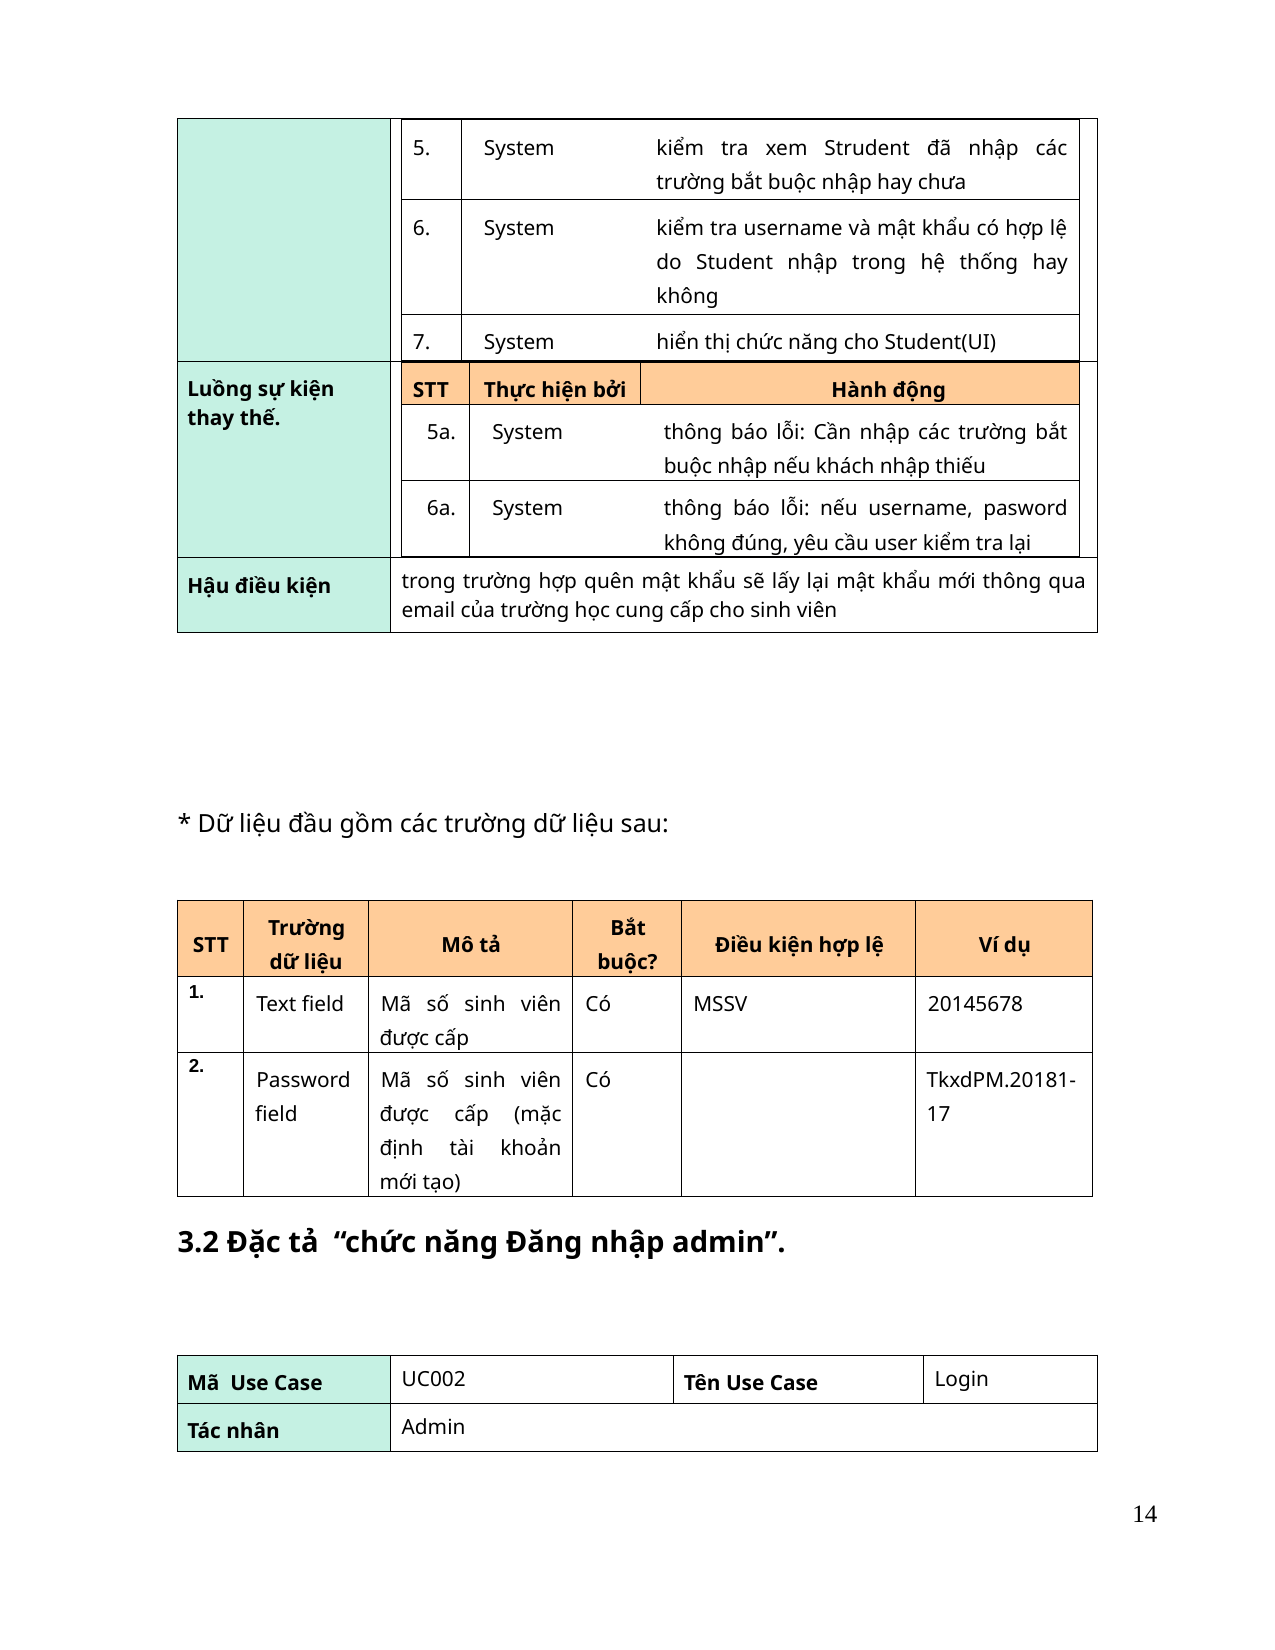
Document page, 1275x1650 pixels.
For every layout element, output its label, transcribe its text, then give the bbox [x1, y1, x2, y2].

table_cell 20145678 [916, 977, 1092, 1052]
table_cell Luồng sự kiện thay thế. [178, 362, 390, 557]
table_cell [178, 1053, 243, 1196]
table_header Mã Use Case [178, 1356, 390, 1403]
table_cell [402, 120, 461, 199]
table_cell trong trường hợp quên mật khẩu sẽ lấy lại mật khẩu mới thông qua email của trường học cung cấp cho sinh viên [391, 558, 1097, 632]
table_cell thông báo lỗi: Cần nhập các trường bắt buộc nhập nếu khách nhập thiếu [641, 405, 1079, 480]
table_cell System [462, 200, 634, 314]
table_cell 5a. [402, 405, 469, 480]
table_cell [402, 200, 461, 314]
table_cell Có [573, 1053, 681, 1196]
table_cell hiển thị chức năng cho Student(UI) [634, 315, 1079, 360]
table_cell [178, 119, 390, 361]
table_cell [391, 362, 401, 557]
table_header UC002 [391, 1356, 673, 1403]
table_cell Admin [391, 1404, 1097, 1451]
table_cell Mã số sinh viên được cấp (mặc định tài khoản mới tạo) [369, 1053, 572, 1196]
table_cell System [470, 405, 641, 480]
table_cell [402, 315, 461, 360]
table_cell 6a. [402, 481, 469, 556]
table_cell [1080, 362, 1097, 557]
table_header Điều kiện hợp lệ [682, 901, 915, 976]
table_header STT [178, 901, 243, 976]
table_cell kiểm tra xem Strudent đã nhập các trường bắt buộc nhập hay chưa [634, 120, 1079, 199]
table_header Login [924, 1356, 1097, 1403]
table_cell System [462, 315, 634, 360]
table_cell System [462, 120, 634, 199]
table_cell [391, 119, 401, 361]
text * Dữ liệu đầu gồm các trường dữ liệu sau: [177, 805, 1157, 839]
table_cell thông báo lỗi: nếu username, pasword không đúng, yêu cầu user kiểm tra lại [641, 481, 1079, 556]
table_cell [178, 977, 243, 1052]
table_cell Password field [244, 1053, 368, 1196]
table_header Ví dụ [916, 901, 1092, 976]
table_cell Text field [244, 977, 368, 1052]
table_header Trường dữ liệu [244, 901, 368, 976]
table_cell [682, 1053, 915, 1196]
table_header Tên Use Case [674, 1356, 923, 1403]
table_header Thực hiện bởi [470, 363, 640, 404]
table_cell Mã số sinh viên được cấp [369, 977, 572, 1052]
table_cell MSSV [682, 977, 915, 1052]
table_header Hành động [641, 363, 1079, 404]
table_cell Tác nhân [178, 1404, 390, 1451]
table_header STT [402, 363, 469, 404]
table_cell Hậu điều kiện [178, 558, 390, 632]
table_cell System [470, 481, 641, 556]
table_cell [1080, 119, 1097, 361]
table_cell kiểm tra username và mật khẩu có hợp lệ do Student nhập trong hệ thống hay không [634, 200, 1079, 314]
table_header Mô tả [369, 901, 572, 976]
subtitle 3.2 Đặc tả “chức năng Đăng nhập admin”. [177, 1222, 1157, 1261]
table_cell TkxdPM.20181-17 [916, 1053, 1092, 1196]
table_header Bắt buộc? [573, 901, 681, 976]
table_cell Có [573, 977, 681, 1052]
